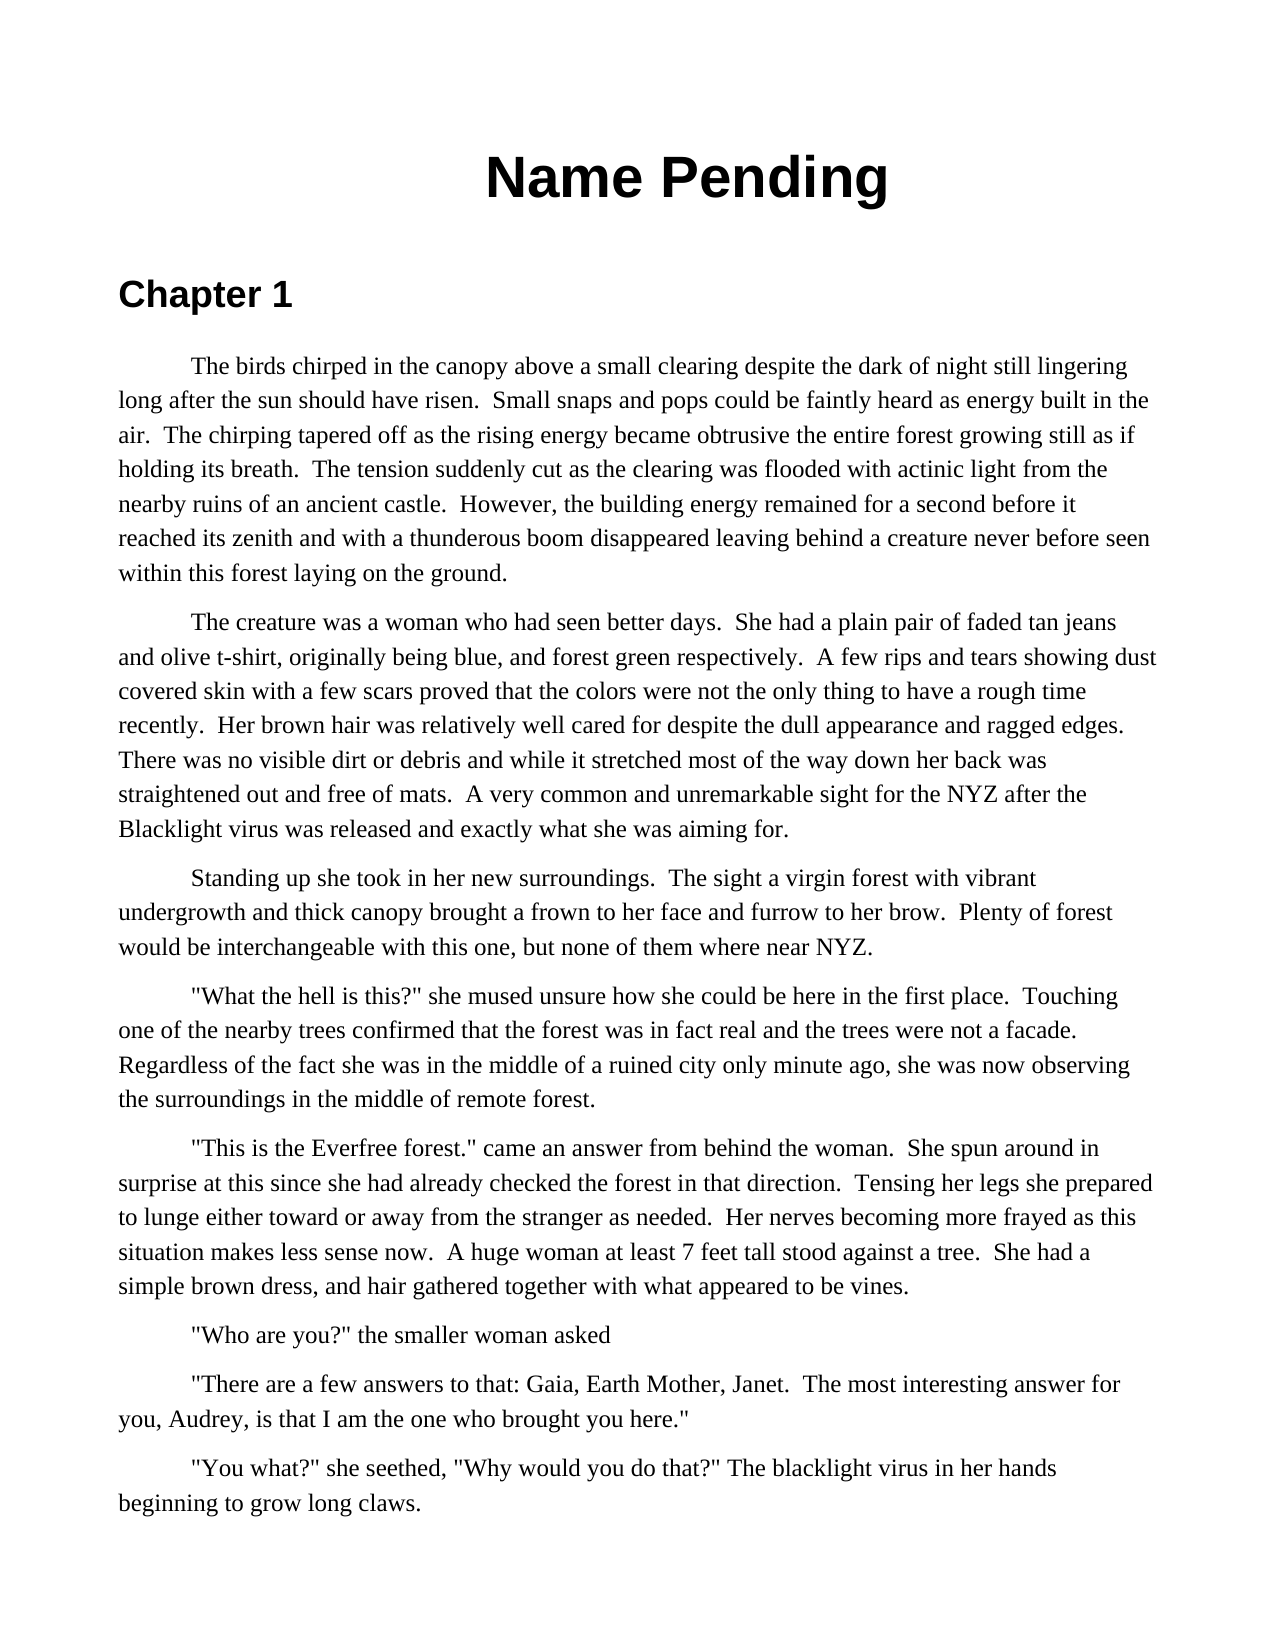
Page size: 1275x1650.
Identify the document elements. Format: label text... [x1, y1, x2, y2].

text "There are a few answers to that: Gaia, Earth Mother, Janet. The most interesting answer for you, Audrey, is that I am the one who brought you here." [118, 1369, 1157, 1433]
text "Who are you?" the smaller woman asked [118, 1321, 1157, 1349]
text The birds chirped in the canopy above a small clearing despite the dark of night still lingering long after the sun should have risen. Small snaps and pops could be faintly heard as energy built in the air. The chirping tapered off as the rising energy became obtrusive the entire forest growing still as if holding its breath. The tension suddenly cut as the clearing was flooded with actinic light from the nearby ruins of an ancient castle. However, the building energy remained for a second before it reached its zenith and with a thunderous boom disappeared leaving behind a creature never before seen within this forest laying on the ground. [118, 351, 1157, 587]
text "You what?" she seethed, "Why would you do that?" The blacklight virus in her hands beginning to grow long claws. [118, 1453, 1157, 1516]
text "What the hell is this?" she mused unsure how she could be here in the first place. Touching one of the nearby trees confirmed that the forest was in fact real and the trees were not a facade. Regardless of the fact she was in the middle of a ruined city only minute ago, she was now observing the surroundings in the middle of remote forest. [118, 981, 1157, 1113]
text The creature was a woman who had seen better days. She had a plain pair of faded tan jeans and olive t-shirt, originally being blue, and forest green respectively. A few rips and tears showing dust covered skin with a few scars proved that the colors were not the only thing to have a rough time recently. Her brown hair was relatively well cared for despite the dull appearance and ragged edges. There was no visible dirt or debris and while it stretched most of the way down her back was straightened out and free of mats. A very common and unremarkable sight for the NYZ after the Blacklight virus was released and exactly what she was aiming for. [118, 607, 1157, 843]
text Standing up she took in her new surroundings. The sight a virgin forest with vibrant undergrowth and thick canopy brought a frown to her face and furrow to her brow. Plenty of forest would be interchangeable with this one, but none of them where near NYZ. [118, 863, 1157, 961]
subtitle Chapter 1 [118, 271, 1157, 315]
title Name Pending [118, 143, 1157, 210]
text "This is the Everfree forest." came an answer from behind the woman. She spun around in surprise at this since she had already checked the forest in that direction. Tensing her legs she prepared to lunge either toward or away from the stranger as needed. Her nerves becoming more frayed as this situation makes less sense now. A huge woman at least 7 feet tall stood against a tree. She had a simple brown dress, and hair gathered together with what appeared to be vines. [118, 1133, 1157, 1300]
